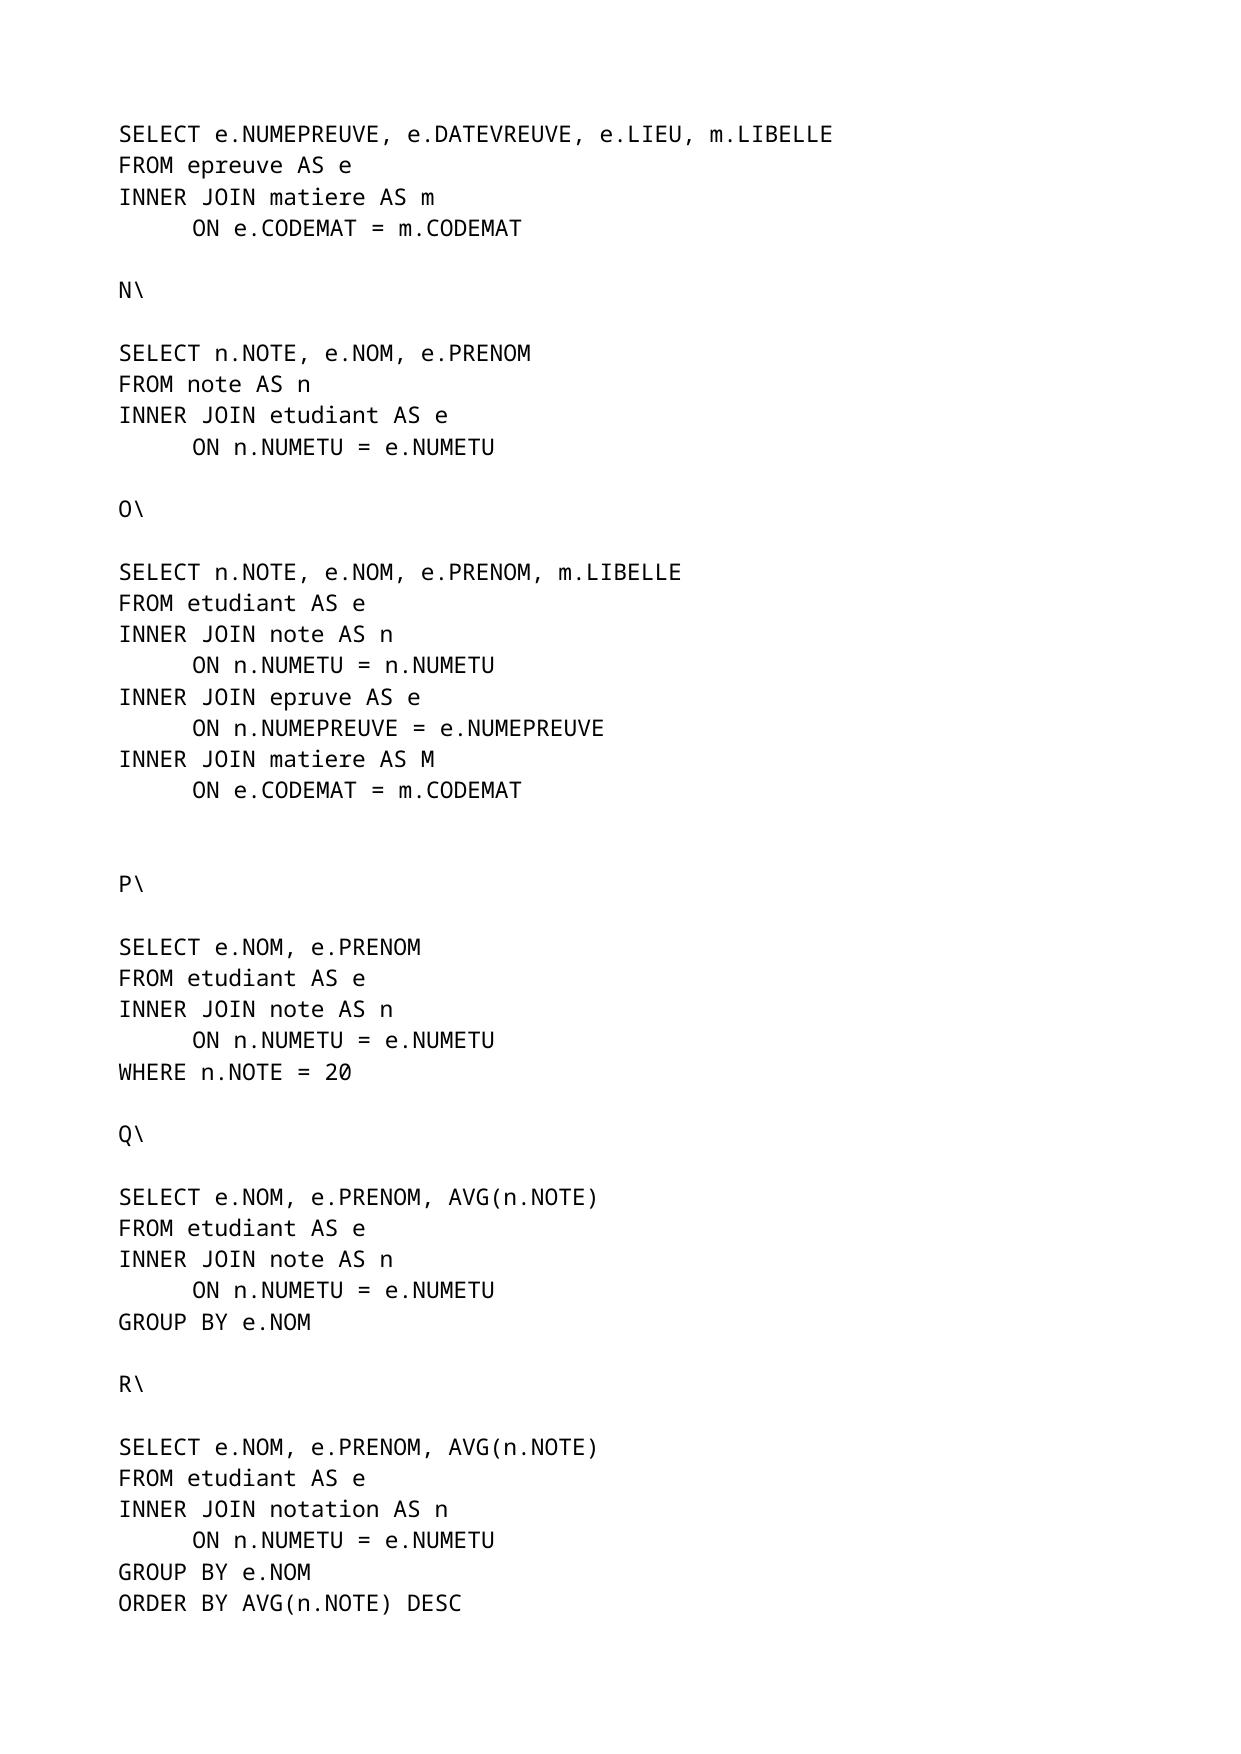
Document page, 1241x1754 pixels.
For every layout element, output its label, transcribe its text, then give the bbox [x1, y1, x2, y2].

text GROUP BY e.NOM [118, 1306, 1122, 1337]
text FROM etudiant AS e [118, 1212, 1122, 1243]
text ORDER BY AVG(n.NOTE) DESC [118, 1587, 1122, 1618]
text GROUP BY e.NOM [118, 1556, 1122, 1587]
text ON n.NUMETU = e.NUMETU [118, 431, 1122, 462]
text SELECT e.NOM, e.PRENOM [118, 931, 1122, 962]
text INNER JOIN epruve AS e [118, 681, 1122, 712]
text ON n.NUMETU = n.NUMETU [118, 649, 1122, 681]
text INNER JOIN matiere AS m [118, 181, 1122, 212]
text ON n.NUMETU = e.NUMETU [118, 1024, 1122, 1056]
text P\ [118, 868, 1122, 899]
text SELECT e.NOM, e.PRENOM, AVG(n.NOTE) [118, 1431, 1122, 1462]
text ON e.CODEMAT = m.CODEMAT [118, 212, 1122, 243]
text SELECT e.NUMEPREUVE, e.DATEVREUVE, e.LIEU, m.LIBELLE [118, 118, 1122, 149]
text FROM note AS n [118, 368, 1122, 399]
text N\ [118, 274, 1122, 306]
text ON e.CODEMAT = m.CODEMAT [118, 774, 1122, 806]
text R\ [118, 1368, 1122, 1399]
text O\ [118, 493, 1122, 524]
text INNER JOIN matiere AS M [118, 743, 1122, 774]
text FROM etudiant AS e [118, 587, 1122, 618]
text ON n.NUMETU = e.NUMETU [118, 1274, 1122, 1306]
text FROM epreuve AS e [118, 149, 1122, 181]
text FROM etudiant AS e [118, 962, 1122, 993]
text INNER JOIN note AS n [118, 1243, 1122, 1274]
text ON n.NUMEPREUVE = e.NUMEPREUVE [118, 712, 1122, 743]
text Q\ [118, 1118, 1122, 1149]
text INNER JOIN note AS n [118, 993, 1122, 1024]
text SELECT e.NOM, e.PRENOM, AVG(n.NOTE) [118, 1181, 1122, 1212]
text INNER JOIN note AS n [118, 618, 1122, 649]
text INNER JOIN etudiant AS e [118, 399, 1122, 431]
text WHERE n.NOTE = 20 [118, 1056, 1122, 1087]
text SELECT n.NOTE, e.NOM, e.PRENOM, m.LIBELLE [118, 556, 1122, 587]
text INNER JOIN notation AS n [118, 1493, 1122, 1524]
text SELECT n.NOTE, e.NOM, e.PRENOM [118, 337, 1122, 368]
text ON n.NUMETU = e.NUMETU [118, 1524, 1122, 1556]
text FROM etudiant AS e [118, 1462, 1122, 1493]
